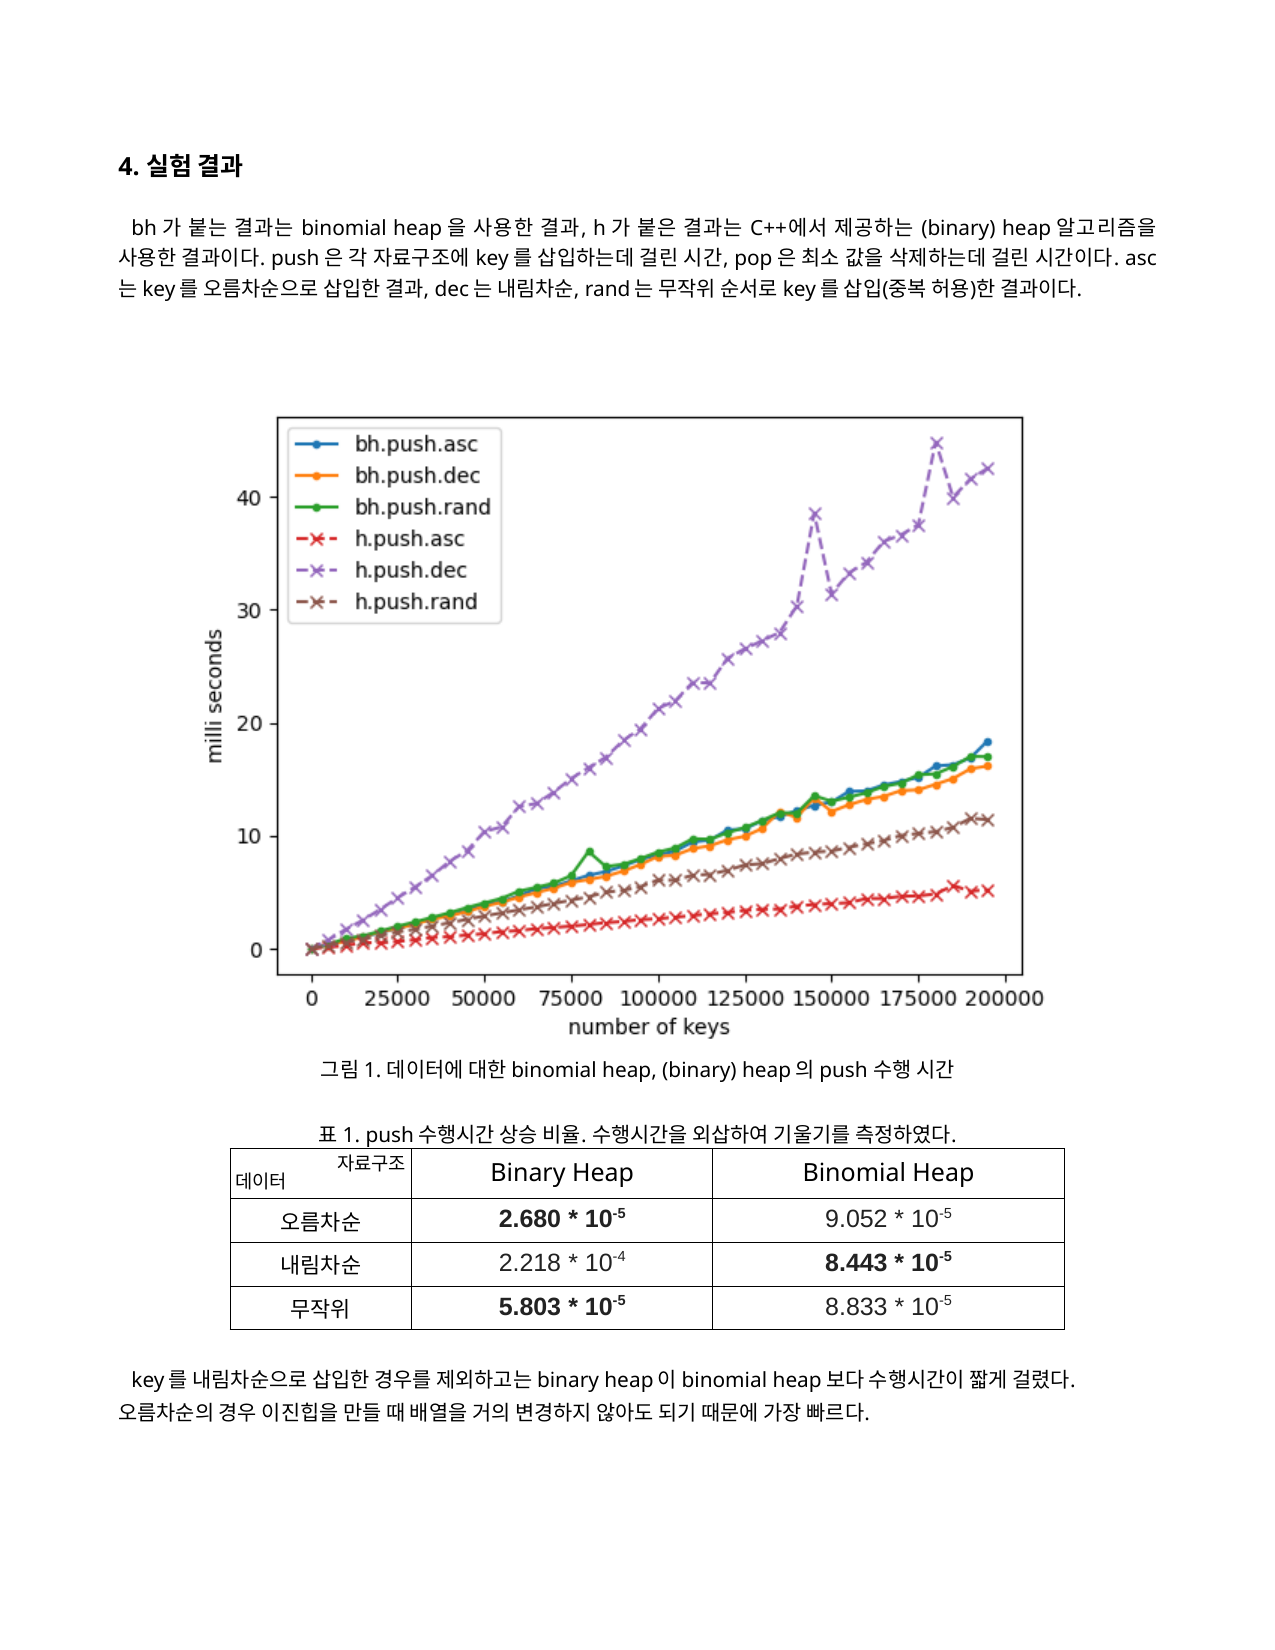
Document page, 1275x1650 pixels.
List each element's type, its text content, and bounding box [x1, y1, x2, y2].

table_cell 무작위 [231, 1287, 411, 1329]
table_cell 2.218 * 10-4 [412, 1243, 712, 1286]
table_cell 8.443 * 10-5 [713, 1243, 1064, 1286]
table_cell 내림차순 [231, 1243, 411, 1286]
table_cell 오름차순 [231, 1199, 411, 1242]
table_cell 2.680 * 10-5 [412, 1199, 712, 1242]
table_cell 8.833 * 10-5 [713, 1287, 1064, 1329]
table_cell 9.052 * 10-5 [713, 1199, 1064, 1242]
table_header Binomial Heap [713, 1149, 1064, 1198]
table_cell 5.803 * 10-5 [412, 1287, 712, 1329]
text 그림 1. 데이터에 대한 binomial heap, (binary) heap의 push 수행 시간 [118, 1053, 1157, 1084]
table_header Binary Heap [412, 1149, 712, 1198]
table_header 자료구조 데이터 [231, 1149, 411, 1198]
text 표 1. push수행시간 상승 비율. 수행시간을 외삽하여 기울기를 측정하였다. [118, 1118, 1157, 1148]
text key를 내림차순으로 삽입한 경우를 제외하고는 binary heap이 binomial heap보다 수행시간이 짧게 걸렸다. 오름차순의 경우 이진힙을 만들 때 배열을 거의 변경하지 않아도 되기 때문에 가장 빠르다. [118, 1364, 1157, 1428]
text bh가 붙는 결과는 binomial heap을 사용한 결과, h가 붙은 결과는 C++에서 제공하는 (binary) heap알고리즘을 사용한 결과이다. push은 각 자료구조에 key를 삽입하는데 걸린 시간, pop은 최소 값을 삭제하는데 걸린 시간이다. asc는 key를 오름차순으로 삽입한 결과, dec는 내림차순, rand는 무작위 순서로 key를 삽입(중복 허용)한 결과이다. [118, 211, 1157, 302]
text 4. 실험 결과 [118, 147, 1157, 183]
picture [157, 330, 1118, 1054]
